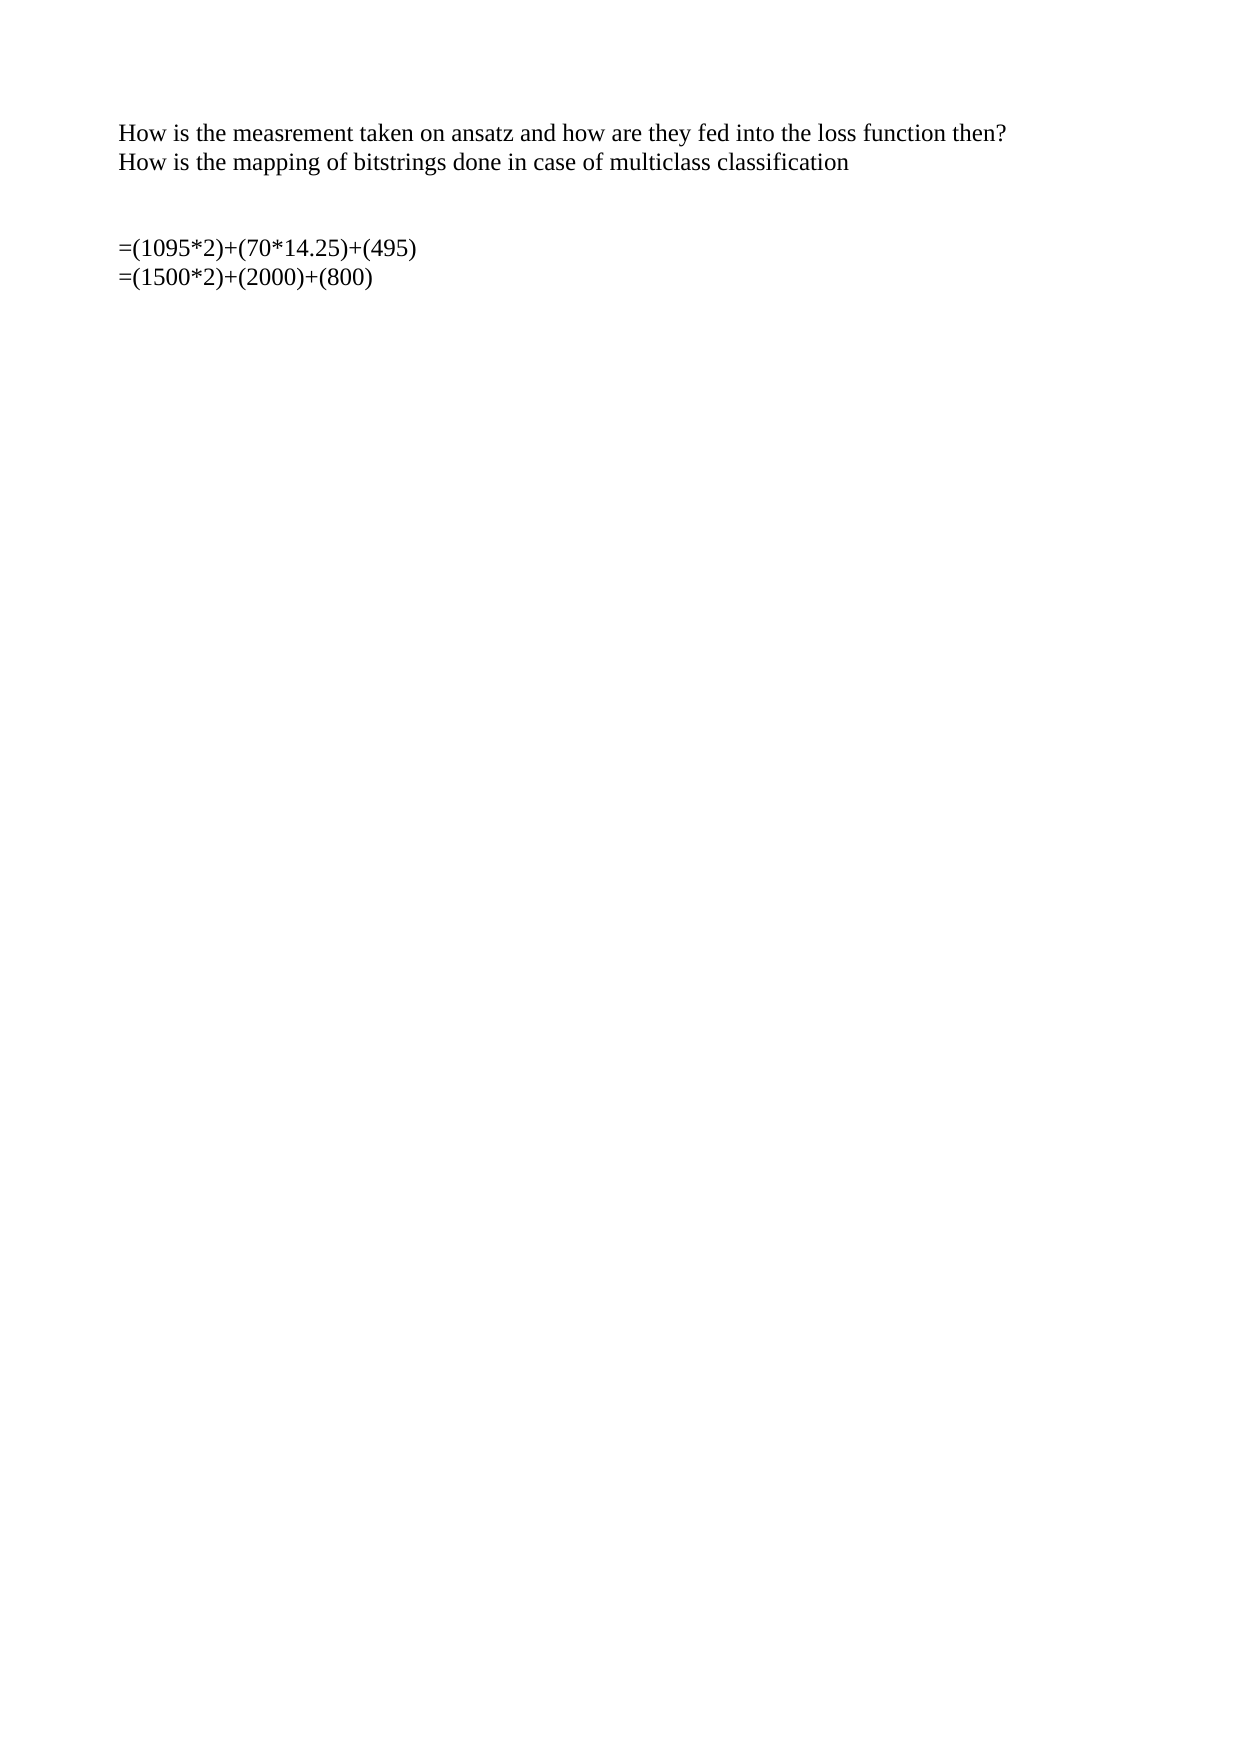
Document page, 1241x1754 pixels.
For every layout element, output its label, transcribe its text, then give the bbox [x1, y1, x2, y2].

text =(1500*2)+(2000)+(800) [118, 262, 1122, 291]
text How is the mapping of bitstrings done in case of multiclass classification [118, 147, 1122, 176]
text =(1095*2)+(70*14.25)+(495) [118, 233, 1122, 262]
text How is the measrement taken on ansatz and how are they fed into the loss function then? [118, 118, 1122, 147]
